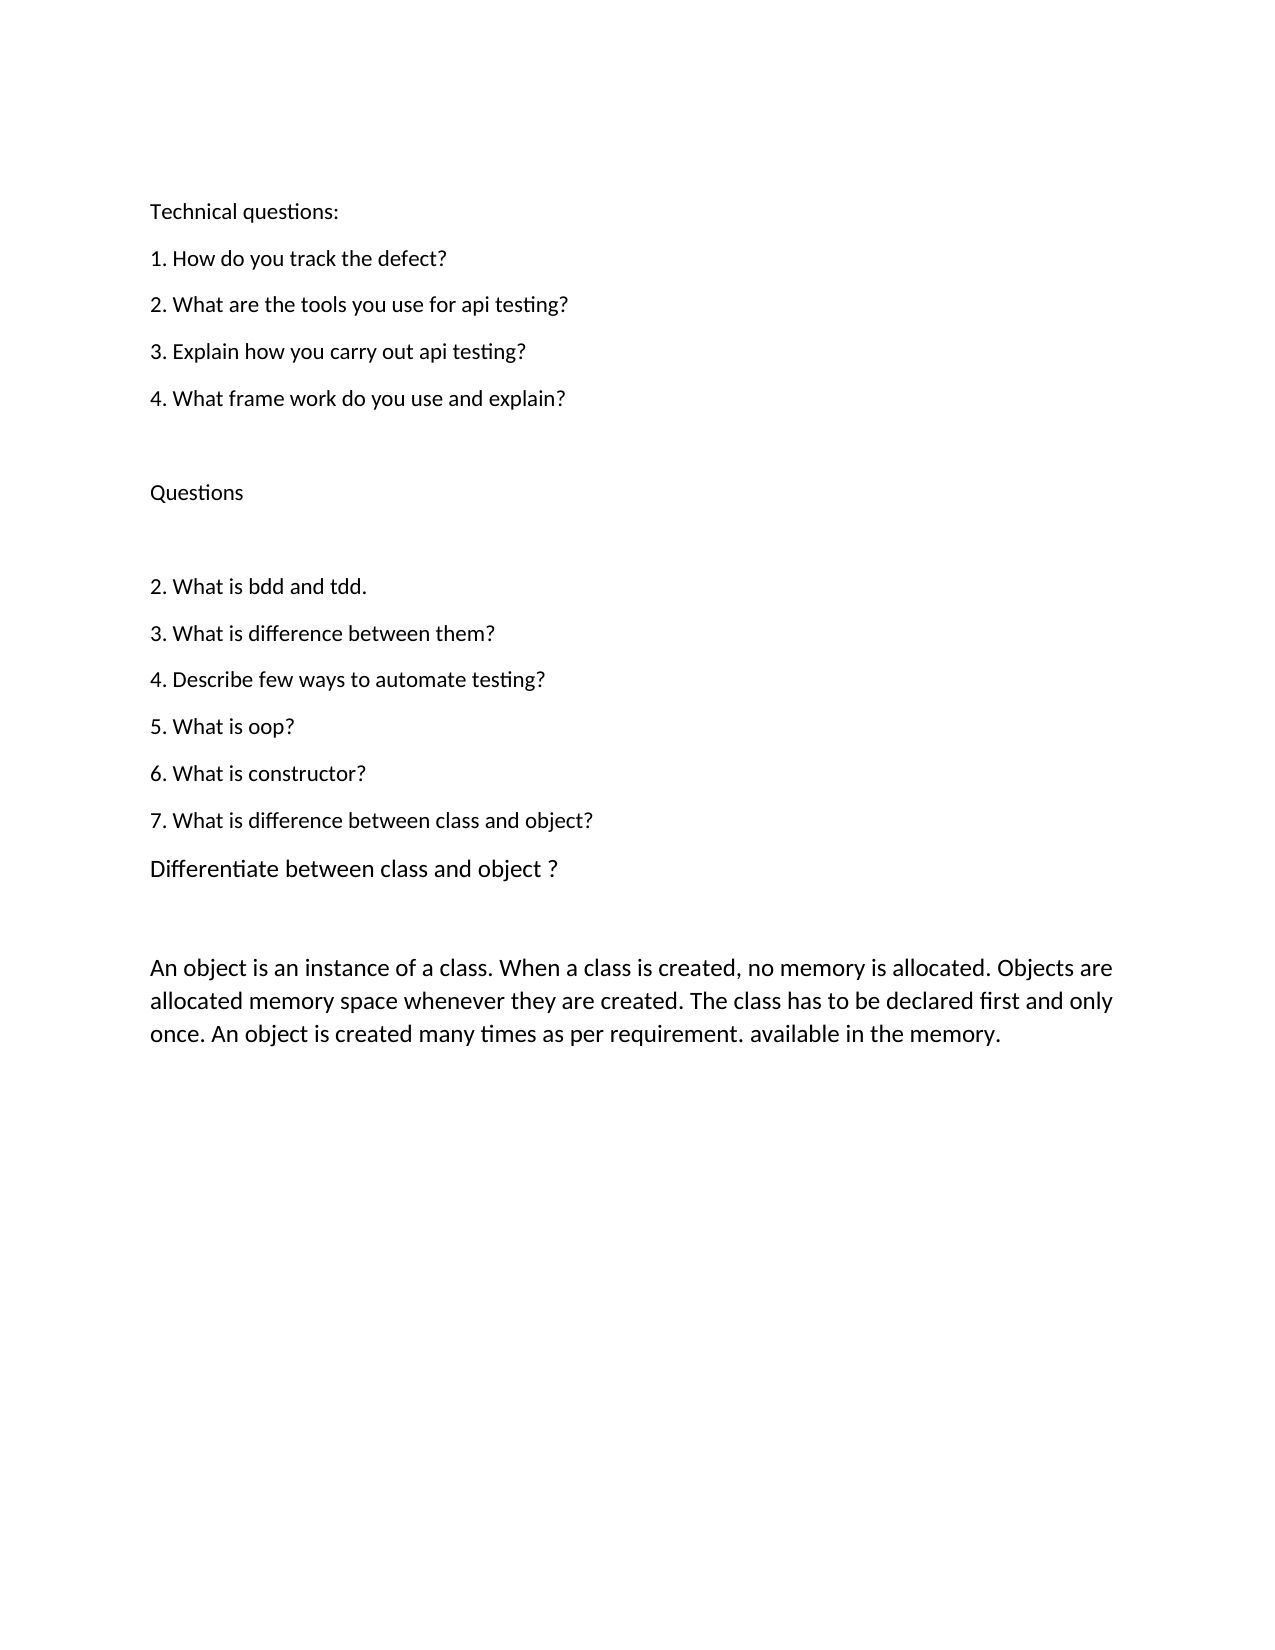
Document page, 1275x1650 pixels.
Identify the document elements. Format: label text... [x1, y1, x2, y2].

text 3. What is difference between them? [150, 619, 1125, 647]
text 2. What are the tools you use for api testing? [150, 291, 1125, 319]
text 4. What frame work do you use and explain? [150, 384, 1125, 412]
text Technical questions: [150, 197, 1125, 225]
text 5. What is oop? [150, 712, 1125, 741]
text 3. Explain how you carry out api testing? [150, 337, 1125, 366]
text 6. What is constructor? [150, 759, 1125, 787]
text 4. Describe few ways to automate testing? [150, 666, 1125, 694]
text 2. What is bdd and tdd. [150, 572, 1125, 600]
text Differentiate between class and object ? [150, 853, 1125, 884]
text 1. How do you track the defect? [150, 244, 1125, 272]
text 7. What is difference between class and object? [150, 806, 1125, 834]
text An object is an instance of a class. When a class is created, no memory is allocated. Objects are allocated memory space whenever they are created. The class has to be declared first and only once. An object is created many times as per requirement. available in the memory. [150, 952, 1125, 1049]
text Questions [150, 478, 1125, 506]
